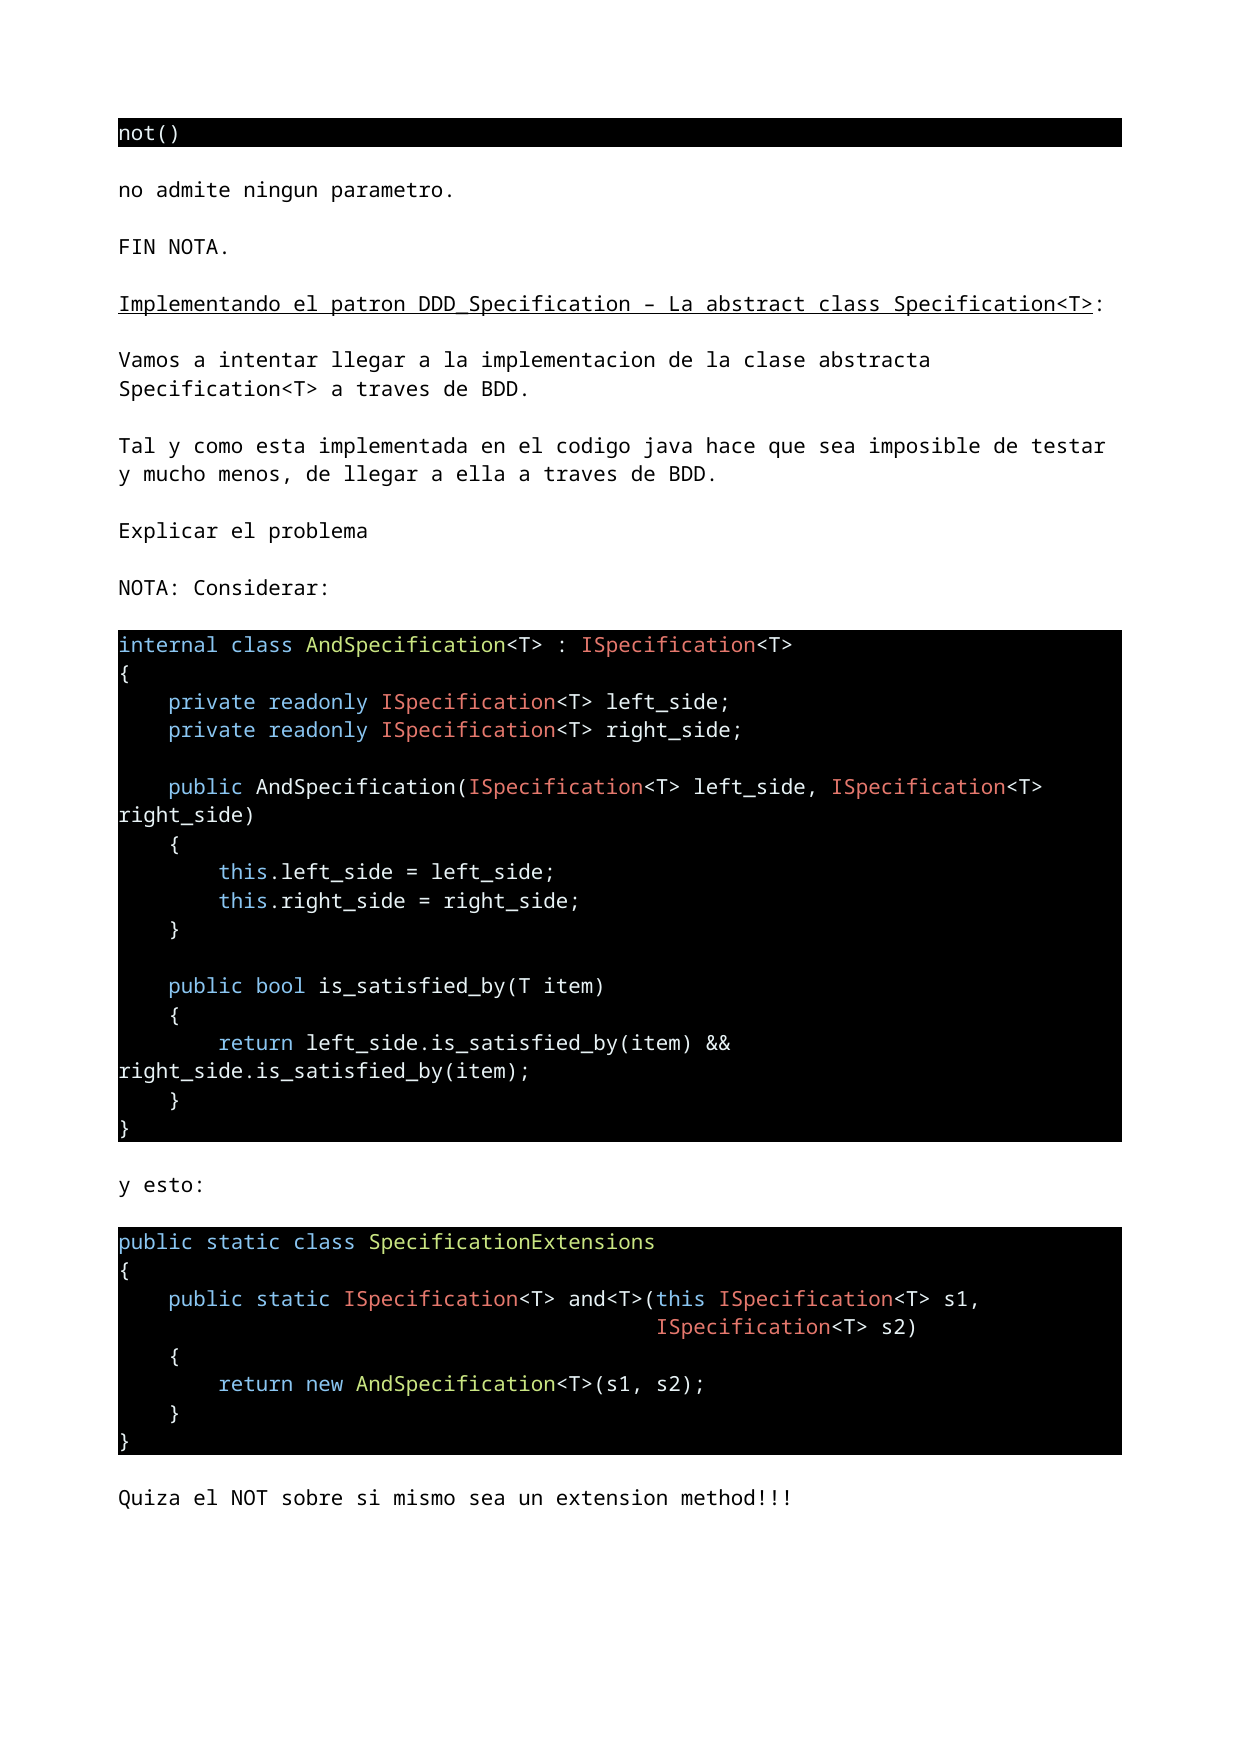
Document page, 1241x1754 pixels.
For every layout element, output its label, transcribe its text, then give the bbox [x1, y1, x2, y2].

text } [118, 1426, 1122, 1455]
text public static class SpecificationExtensions [118, 1227, 1122, 1256]
text } [118, 1085, 1122, 1113]
text internal class AndSpecification<T> : ISpecification<T> [118, 630, 1122, 658]
text private readonly ISpecification<T> right_side; [118, 715, 1122, 744]
text { [118, 829, 1122, 857]
text FIN NOTA. [118, 232, 1122, 260]
text ISpecification<T> s2) [118, 1312, 1122, 1341]
text } [118, 914, 1122, 943]
text this.left_side = left_side; [118, 857, 1122, 886]
text private readonly ISpecification<T> left_side; [118, 687, 1122, 715]
text } [118, 1113, 1122, 1142]
text return new AndSpecification<T>(s1, s2); [118, 1369, 1122, 1398]
text Implementando el patron DDD_Specification – La abstract class Specification<T>: [118, 289, 1122, 317]
text { [118, 1000, 1122, 1028]
text NOTA: Considerar: [118, 573, 1122, 602]
text { [118, 1341, 1122, 1369]
text public AndSpecification(ISpecification<T> left_side, ISpecification<T> right_side) [118, 772, 1122, 829]
text this.right_side = right_side; [118, 886, 1122, 914]
text Vamos a intentar llegar a la implementacion de la clase abstracta Specification<T> a traves de BDD. [118, 346, 1122, 402]
text no admite ningun parametro. [118, 175, 1122, 203]
text public bool is_satisfied_by(T item) [118, 971, 1122, 1000]
text y esto: [118, 1170, 1122, 1199]
text } [118, 1398, 1122, 1426]
text Explicar el problema [118, 516, 1122, 545]
text { [118, 658, 1122, 687]
text return left_side.is_satisfied_by(item) && right_side.is_satisfied_by(item); [118, 1028, 1122, 1085]
text { [118, 1256, 1122, 1284]
text Quiza el NOT sobre si mismo sea un extension method!!! [118, 1483, 1122, 1512]
text public static ISpecification<T> and<T>(this ISpecification<T> s1, [118, 1284, 1122, 1312]
text not() [118, 118, 1122, 147]
text Tal y como esta implementada en el codigo java hace que sea imposible de testar y mucho menos, de llegar a ella a traves de BDD. [118, 431, 1122, 488]
